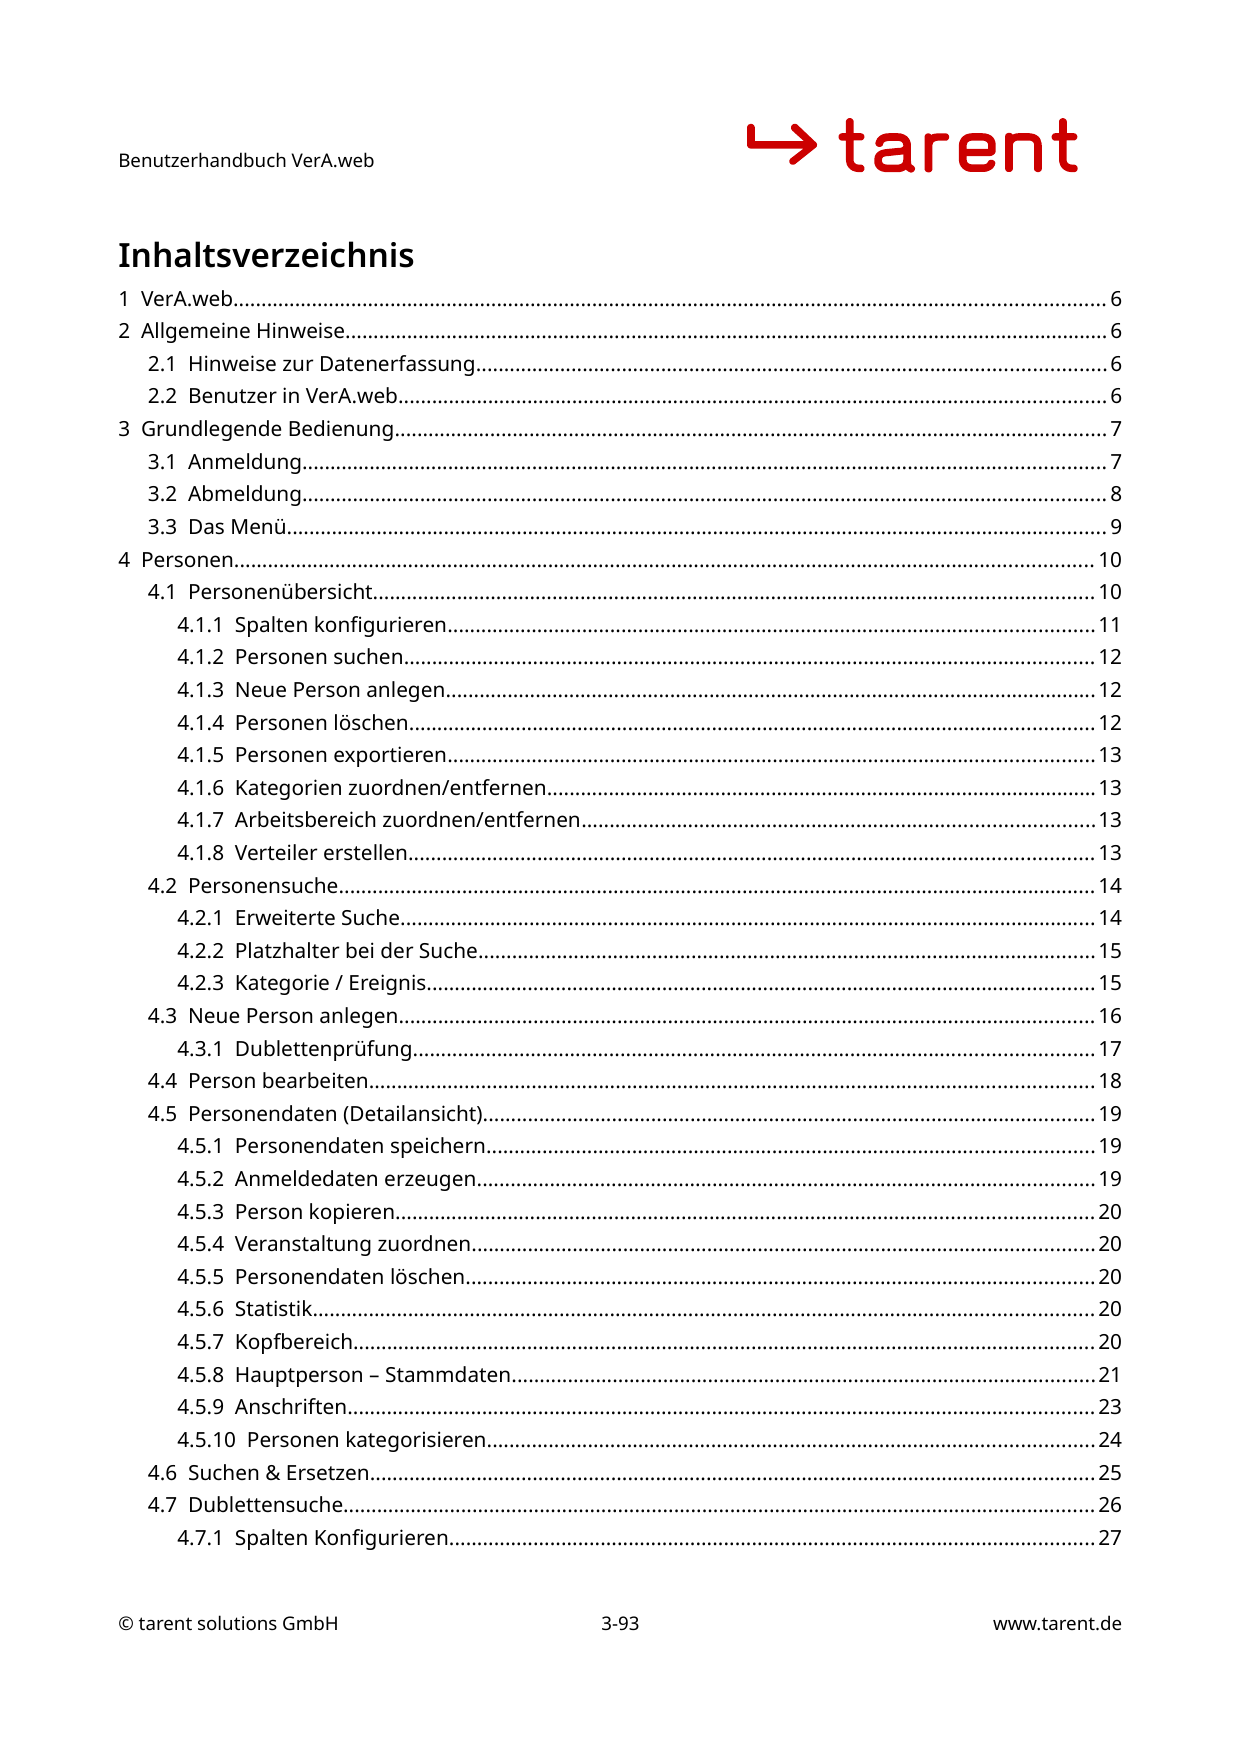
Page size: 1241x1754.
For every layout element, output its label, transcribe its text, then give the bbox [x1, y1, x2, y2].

text 4.5.2 Anmeldedaten erzeugen 19 [177, 1164, 1122, 1193]
text 4.5.4 Veranstaltung zuordnen 20 [177, 1229, 1122, 1258]
text 2.2 Benutzer in VerA.web 6 [148, 382, 1122, 410]
text 4 Personen 10 [118, 545, 1122, 573]
text 4.1.2 Personen suchen 12 [177, 642, 1122, 671]
text 4.5.9 Anschriften 23 [177, 1392, 1122, 1421]
text 4.5.8 Hauptperson – Stammdaten 21 [177, 1360, 1122, 1388]
text 3 Grundlegende Bedienung 7 [118, 414, 1122, 443]
text 4.1 Personenübersicht 10 [148, 577, 1122, 606]
text 4.2.3 Kategorie / Ereignis 15 [177, 968, 1122, 997]
text 3.3 Das Menü 9 [148, 512, 1122, 541]
text 4.1.4 Personen löschen 12 [177, 708, 1122, 736]
text 3.2 Abmeldung 8 [148, 479, 1122, 508]
text 4.2.1 Erweiterte Suche 14 [177, 903, 1122, 932]
text 4.5.6 Statistik 20 [177, 1294, 1122, 1323]
text 4.7 Dublettensuche 26 [148, 1490, 1122, 1519]
text 4.1.5 Personen exportieren 13 [177, 740, 1122, 769]
text 4.1.6 Kategorien zuordnen/entfernen 13 [177, 773, 1122, 801]
text 4.5.5 Personendaten löschen 20 [177, 1262, 1122, 1290]
text 4.5.7 Kopfbereich 20 [177, 1327, 1122, 1356]
text 4.1.8 Verteiler erstellen 13 [177, 838, 1122, 867]
subtitle Inhaltsverzeichnis [118, 232, 1122, 277]
text 4.7.1 Spalten Konfigurieren 27 [177, 1523, 1122, 1551]
text 4.3.1 Dublettenprüfung 17 [177, 1034, 1122, 1062]
text 4.5.3 Person kopieren 20 [177, 1197, 1122, 1225]
text 4.2 Personensuche 14 [148, 871, 1122, 899]
text 3.1 Anmeldung 7 [148, 447, 1122, 475]
text 4.6 Suchen & Ersetzen 25 [148, 1458, 1122, 1486]
text 1 VerA.web 6 [118, 284, 1122, 312]
text 2.1 Hinweise zur Datenerfassung 6 [148, 349, 1122, 377]
text 2 Allgemeine Hinweise 6 [118, 316, 1122, 345]
text 4.5 Personendaten (Detailansicht) 19 [148, 1099, 1122, 1127]
text 4.2.2 Platzhalter bei der Suche 15 [177, 936, 1122, 964]
text 4.5.1 Personendaten speichern 19 [177, 1132, 1122, 1160]
text 4.1.7 Arbeitsbereich zuordnen/entfernen 13 [177, 806, 1122, 834]
text 4.3 Neue Person anlegen 16 [148, 1001, 1122, 1029]
text 4.1.3 Neue Person anlegen 12 [177, 675, 1122, 703]
text 4.5.10 Personen kategorisieren 24 [177, 1425, 1122, 1453]
text 4.1.1 Spalten konfigurieren 11 [177, 610, 1122, 638]
text 4.4 Person bearbeiten 18 [148, 1066, 1122, 1095]
